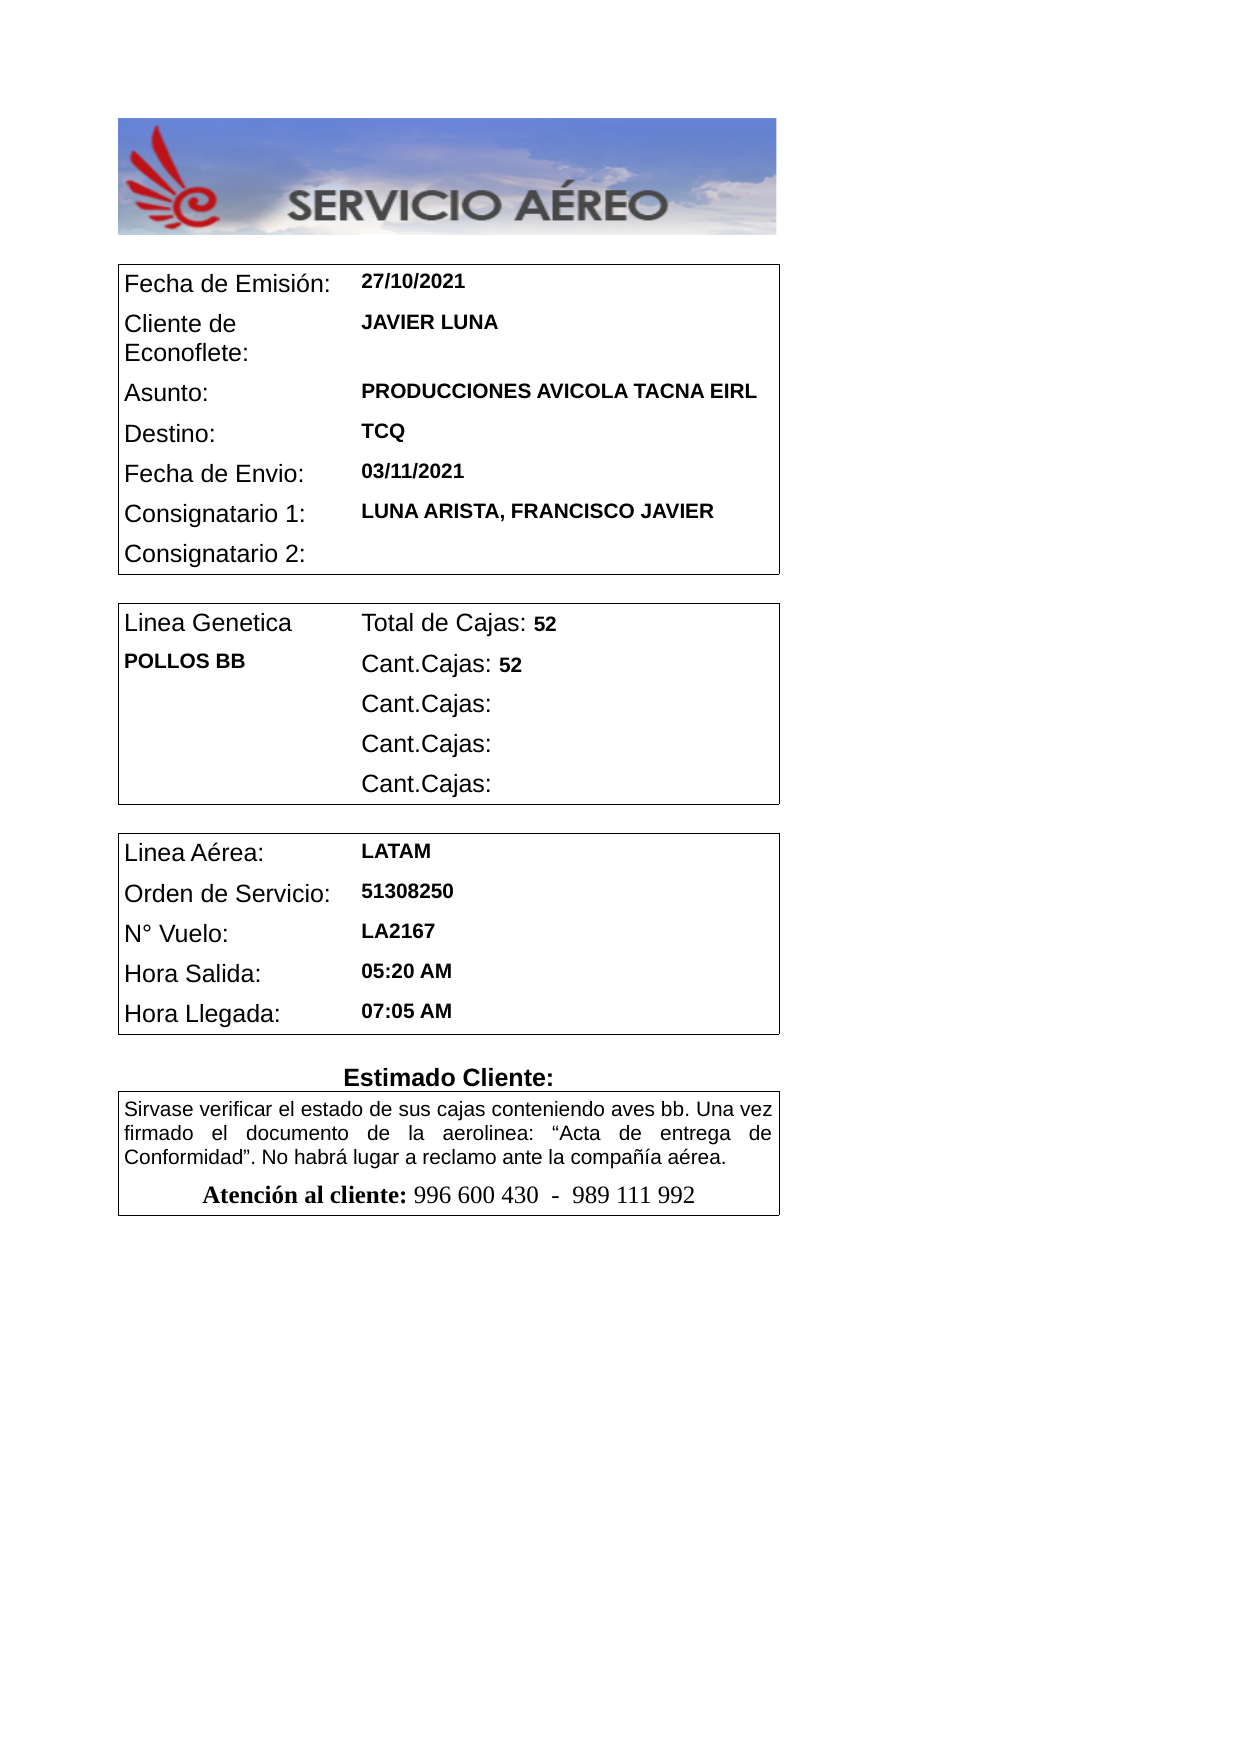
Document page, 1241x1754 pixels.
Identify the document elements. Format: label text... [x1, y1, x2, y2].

table_cell Total de Cajas: 52 [356, 604, 779, 643]
table_cell Hora Llegada: [119, 994, 356, 1034]
table_cell N° Vuelo: [119, 913, 356, 953]
table_cell Orden de Servicio: [119, 873, 356, 913]
table_cell Linea Genetica [119, 604, 356, 643]
table_cell Cliente de Econoflete: [119, 304, 356, 373]
table_cell Cant.Cajas: [356, 683, 779, 723]
table_cell Estimado Cliente: [118, 1035, 779, 1091]
table_cell JAVIER LUNA [356, 304, 779, 373]
table_cell PRODUCCIONES AVICOLA TACNA EIRL [356, 373, 779, 413]
table_cell [118, 805, 356, 833]
table_cell [356, 575, 779, 603]
table_cell 03/11/2021 [356, 453, 779, 493]
table_cell Fecha de Envio: [119, 453, 356, 493]
table_cell Cant.Cajas: [356, 764, 779, 804]
table_cell 51308250 [356, 873, 779, 913]
table_cell [118, 575, 356, 603]
table_cell Consignatario 2: [119, 534, 356, 574]
picture [118, 118, 777, 235]
table_cell TCQ [356, 413, 779, 453]
table_cell 05:20 AM [356, 953, 779, 993]
table_header 27/10/2021 [356, 265, 779, 304]
table_cell Destino: [119, 413, 356, 453]
table_cell Atención al cliente: 996 600 430 - 989 111 992 [119, 1175, 779, 1215]
table_cell LATAM [356, 834, 779, 873]
table_cell [119, 683, 356, 723]
table_cell Linea Aérea: [119, 834, 356, 873]
table_cell [119, 764, 356, 804]
table_cell Consignatario 1: [119, 493, 356, 533]
table_cell LUNA ARISTA, FRANCISCO JAVIER [356, 493, 779, 533]
table_cell Hora Salida: [119, 953, 356, 993]
table_cell [356, 805, 779, 833]
table_cell POLLOS BB [119, 643, 356, 683]
table_cell LA2167 [356, 913, 779, 953]
table_cell Cant.Cajas: [356, 723, 779, 763]
table_cell Sirvase verificar el estado de sus cajas conteniendo aves bb. Una vez firmado el documento de la aerolinea: “Acta de entrega de Conformidad”. No habrá lugar a reclamo ante la compañía aérea. [119, 1092, 779, 1175]
table_header Fecha de Emisión: [119, 265, 356, 304]
table_cell [119, 723, 356, 763]
table_cell [356, 534, 779, 574]
table_cell 07:05 AM [356, 994, 779, 1034]
table_cell Cant.Cajas: 52 [356, 643, 779, 683]
table_cell Asunto: [119, 373, 356, 413]
